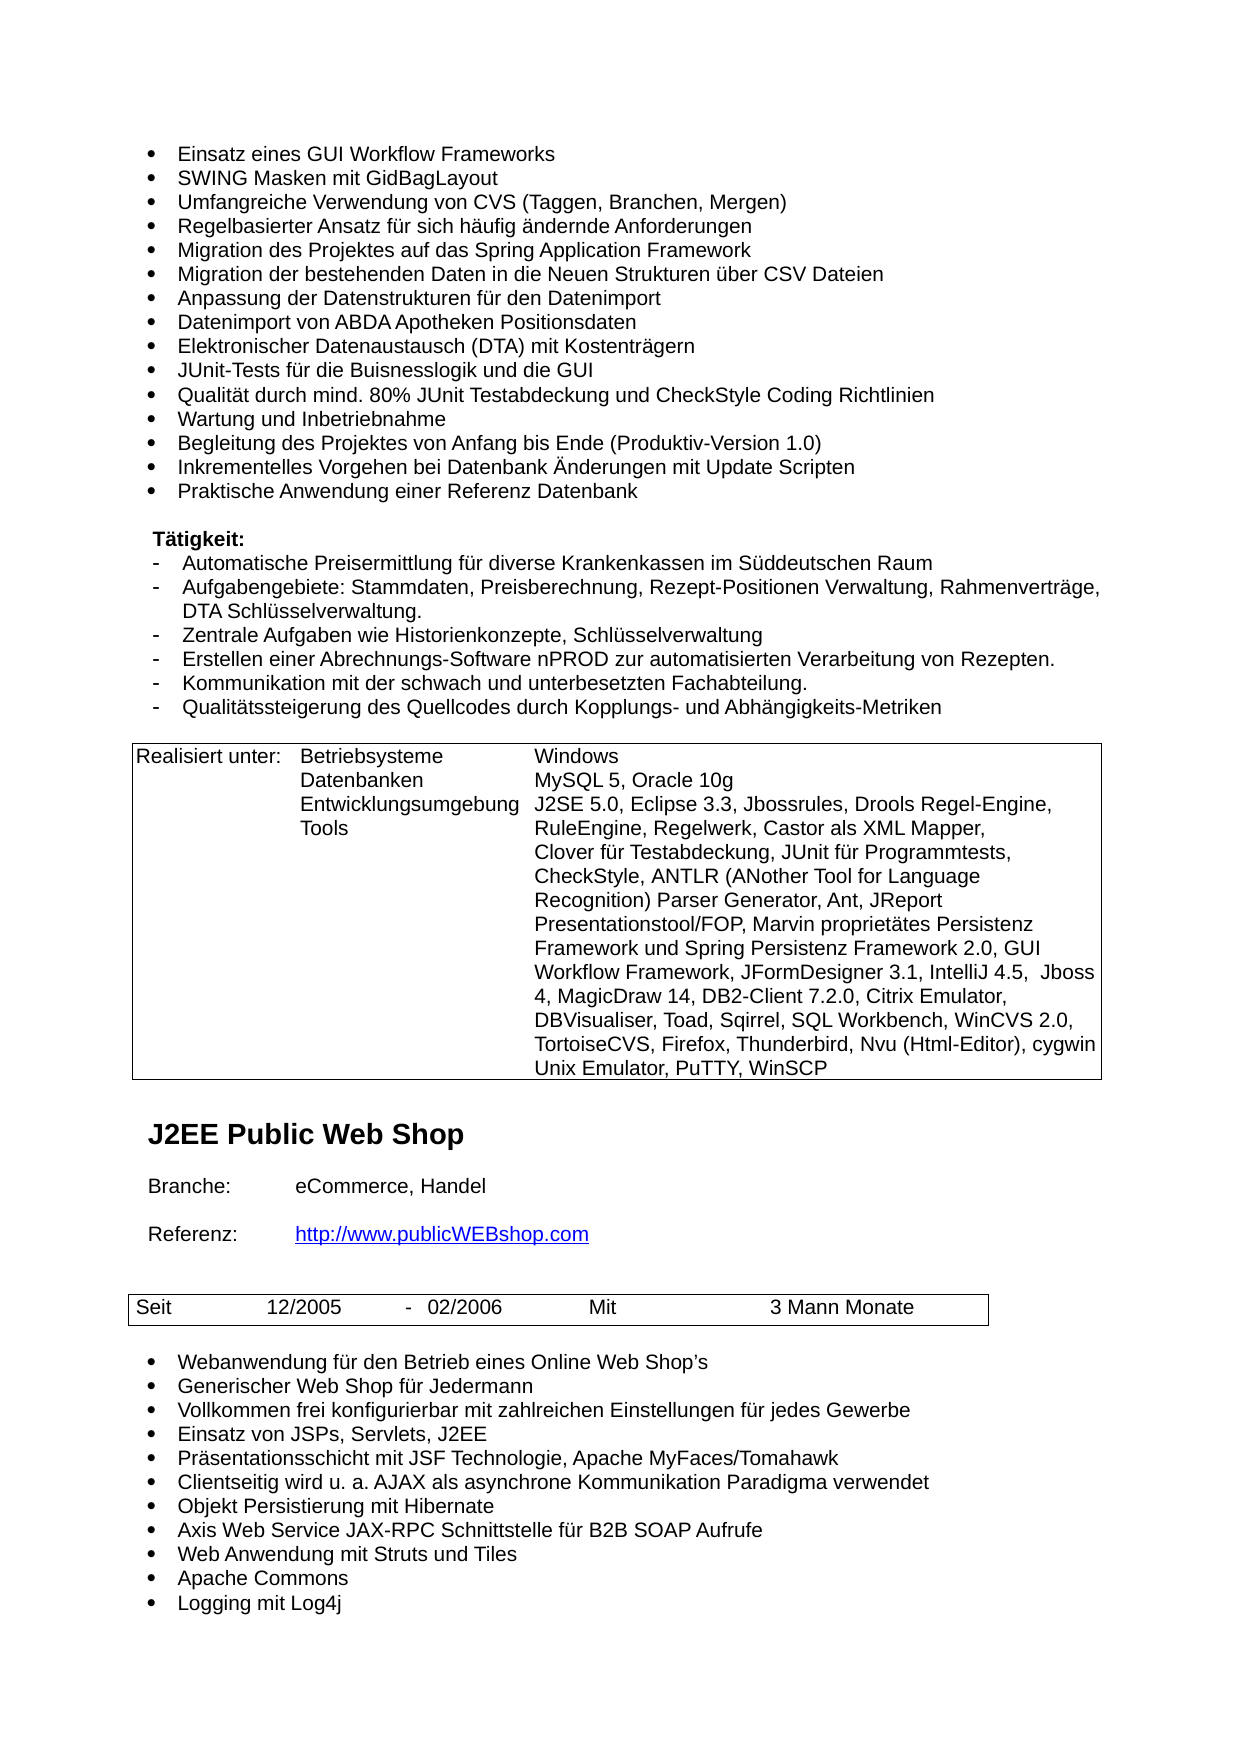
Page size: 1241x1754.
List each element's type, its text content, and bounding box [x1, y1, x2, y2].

table_cell [133, 792, 297, 1079]
list Vollkommen frei konfigurierbar mit zahlreichen Einstellungen für jedes Gewerbe [148, 1398, 1110, 1422]
table_header Realisiert unter: [133, 744, 297, 792]
list Migration der bestehenden Daten in die Neuen Strukturen über CSV Dateien [148, 262, 1110, 286]
list Axis Web Service JAX-RPC Schnittstelle für B2B SOAP Aufrufe [148, 1518, 1110, 1542]
list Begleitung des Projektes von Anfang bis Ende (Produktiv-Version 1.0) [148, 431, 1110, 454]
table_header - [398, 1295, 420, 1325]
list Regelbasierter Ansatz für sich häufig ändernde Anforderungen [148, 214, 1110, 238]
list Einsatz von JSPs, Servlets, J2EE [148, 1422, 1110, 1446]
list JUnit-Tests für die Buisnesslogik und die GUI [148, 358, 1110, 382]
list Generischer Web Shop für Jedermann [148, 1374, 1110, 1398]
list Qualitätssteigerung des Quellcodes durch Kopplungs- und Abhängigkeits-Metriken [152, 695, 1110, 719]
list Webanwendung für den Betrieb eines Online Web Shop’s [148, 1350, 1110, 1374]
table_header 12/2005 [259, 1295, 398, 1325]
list Aufgabengebiete: Stammdaten, Preisberechnung, Rezept-Positionen Verwaltung, Rahmenverträge, DTA Schlüsselverwaltung. [152, 575, 1110, 623]
list Clientseitig wird u. a. AJAX als asynchrone Kommunikation Paradigma verwendet [148, 1470, 1110, 1494]
list Kommunikation mit der schwach und unterbesetzten Fachabteilung. [152, 671, 1110, 695]
list Einsatz eines GUI Workflow Frameworks [148, 142, 1110, 166]
table_header 3 Mann Monate [763, 1295, 988, 1325]
list Anpassung der Datenstrukturen für den Datenimport [148, 286, 1110, 310]
list Umfangreiche Verwendung von CVS (Taggen, Branchen, Mergen) [148, 190, 1110, 214]
list Präsentationsschicht mit JSF Technologie, Apache MyFaces/Tomahawk [148, 1446, 1110, 1470]
list Logging mit Log4j [148, 1590, 1110, 1614]
list Elektronischer Datenaustausch (DTA) mit Kostenträgern [148, 334, 1110, 358]
list Zentrale Aufgaben wie Historienkonzepte, Schlüsselverwaltung [152, 623, 1110, 647]
list Apache Commons [148, 1566, 1110, 1590]
table_cell J2SE 5.0, Eclipse 3.3, Jbossrules, Drools Regel-Engine, RuleEngine, Regelwerk, Castor als XML Mapper, Clover für Testabdeckung, JUnit für Programmtests, CheckStyle, ANTLR (ANother Tool for Language Recognition) Parser Generator, Ant, JReport Presentationstool/FOP, Marvin proprietätes Persistenz Framework und Spring Persistenz Framework 2.0, GUI Workflow Framework, JFormDesigner 3.1, IntelliJ 4.5, Jboss 4, MagicDraw 14, DB2-Client 7.2.0, Citrix Emulator, DBVisualiser, Toad, Sqirrel, SQL Workbench, WinCVS 2.0, TortoiseCVS, Firefox, Thunderbird, Nvu (Html-Editor), cygwin Unix Emulator, PuTTY, WinSCP [531, 792, 1101, 1079]
list Qualität durch mind. 80% JUnit Testabdeckung und CheckStyle Coding Richtlinien [148, 382, 1110, 406]
list Erstellen einer Abrechnungs-Software nPROD zur automatisierten Verarbeitung von Rezepten. [152, 647, 1110, 671]
list Datenimport von ABDA Apotheken Positionsdaten [148, 310, 1110, 334]
table_header 02/2006 [420, 1295, 581, 1325]
list Automatische Preisermittlung für diverse Krankenkassen im Süddeutschen Raum [152, 551, 1110, 575]
table_header Betriebsysteme Datenbanken [297, 744, 531, 792]
list Web Anwendung mit Struts und Tiles [148, 1542, 1110, 1566]
table_header Seit [129, 1295, 259, 1325]
text Branche: eCommerce, Handel [148, 1174, 1110, 1198]
list SWING Masken mit GidBagLayout [148, 166, 1110, 190]
subtitle J2EE Public Web Shop [148, 1117, 1110, 1150]
list Migration des Projektes auf das Spring Application Framework [148, 238, 1110, 262]
text Tätigkeit: [152, 527, 1110, 551]
table_header Mit [581, 1295, 762, 1325]
table_cell Entwicklungsumgebung Tools [297, 792, 531, 1079]
table_header Windows MySQL 5, Oracle 10g [531, 744, 1101, 792]
list Wartung und Inbetriebnahme [148, 406, 1110, 431]
text Referenz: http://www.publicWEBshop.com [148, 1222, 1110, 1246]
list Praktische Anwendung einer Referenz Datenbank [148, 479, 1110, 503]
list Inkrementelles Vorgehen bei Datenbank Änderungen mit Update Scripten [148, 454, 1110, 479]
list Objekt Persistierung mit Hibernate [148, 1494, 1110, 1518]
